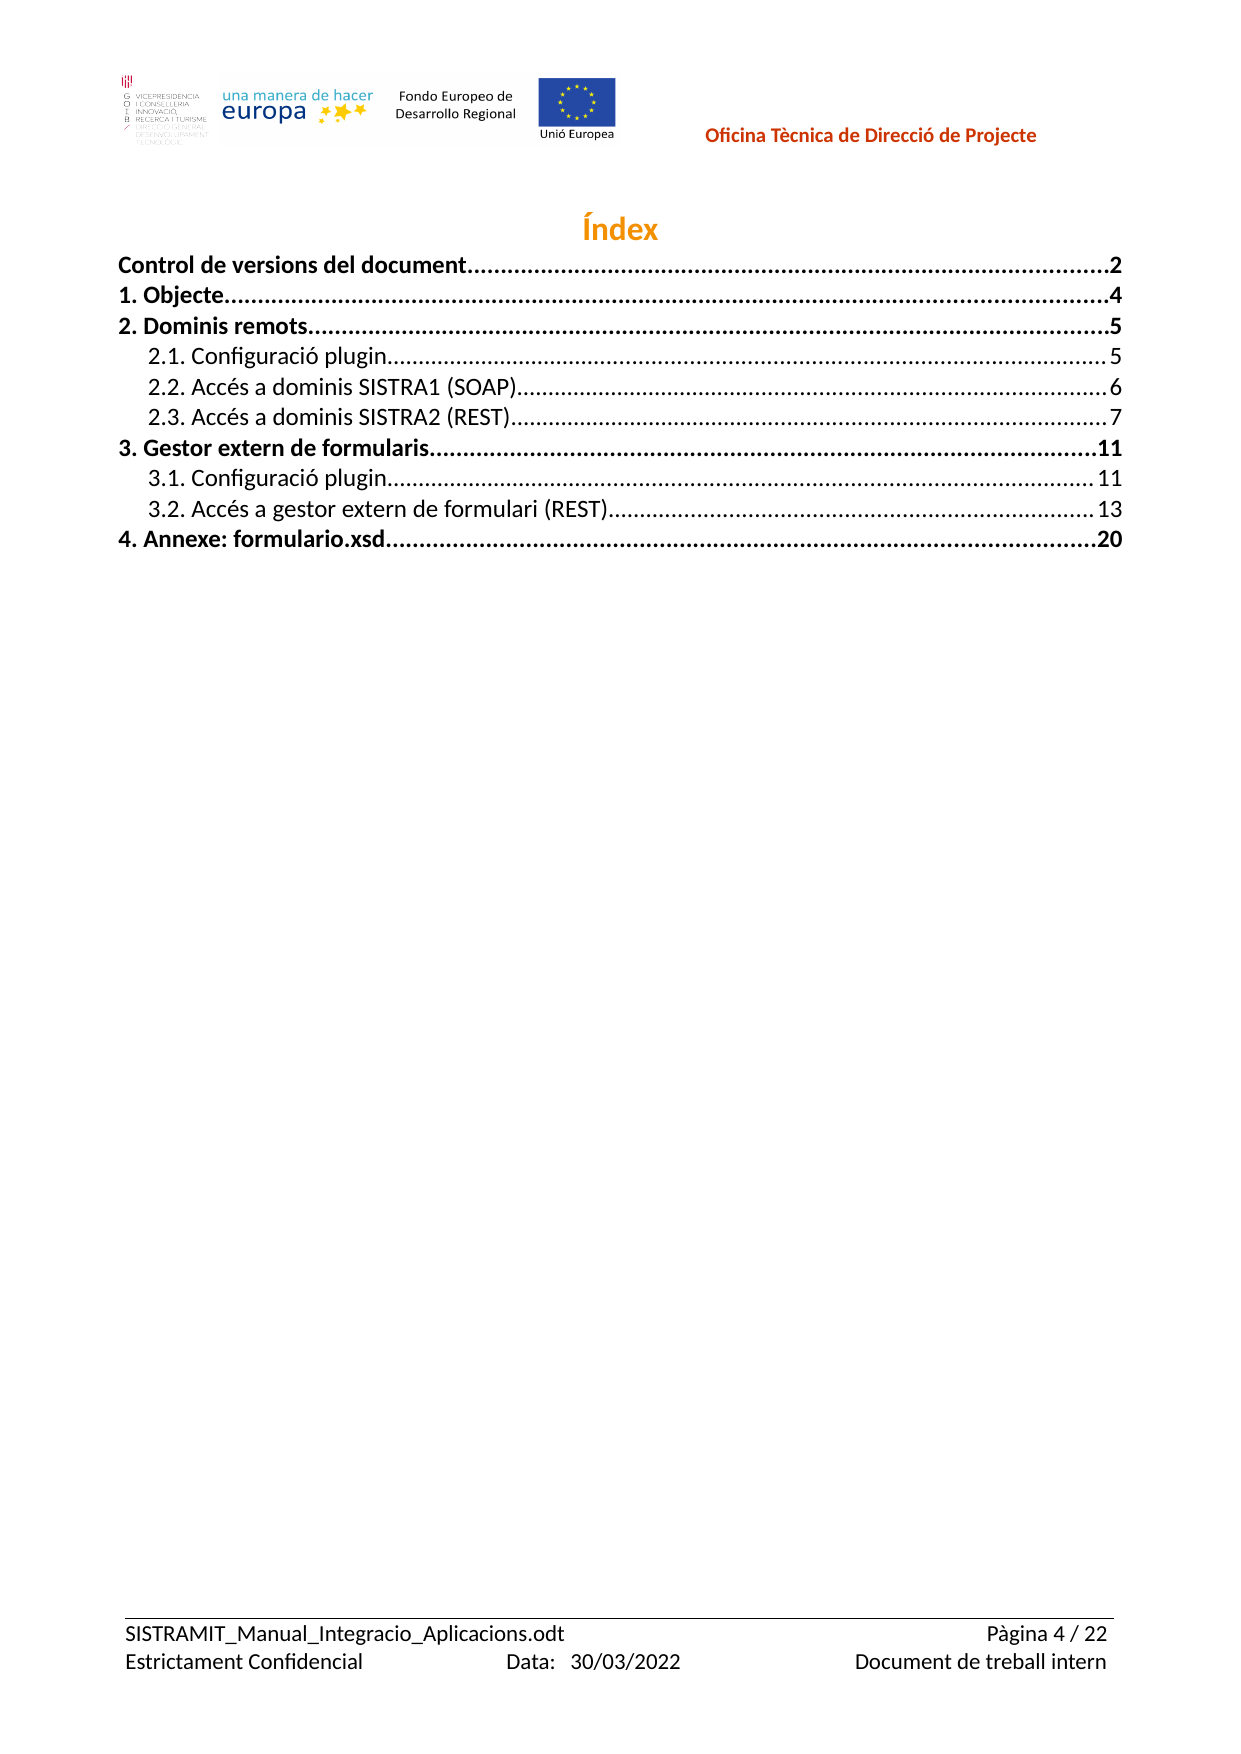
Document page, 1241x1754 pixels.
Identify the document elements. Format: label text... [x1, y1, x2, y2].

text 2.3. Accés a dominis SISTRA2 (REST) 7 [148, 402, 1122, 432]
text Control de versions del document 2 [118, 249, 1122, 279]
text 2. Dominis remots 5 [118, 310, 1122, 341]
text 3.2. Accés a gestor extern de formulari (REST) 13 [148, 493, 1122, 524]
text Índex [118, 208, 1122, 249]
picture [219, 73, 621, 147]
text 3.1. Configuració plugin 11 [148, 463, 1122, 493]
text 3. Gestor extern de formularis 11 [118, 432, 1122, 463]
text 4. Annexe: formulario.xsd 20 [118, 524, 1122, 554]
picture [118, 73, 213, 147]
text 2.2. Accés a dominis SISTRA1 (SOAP) 6 [148, 371, 1122, 402]
text 1. Objecte 4 [118, 279, 1122, 310]
text 2.1. Configuració plugin 5 [148, 341, 1122, 371]
